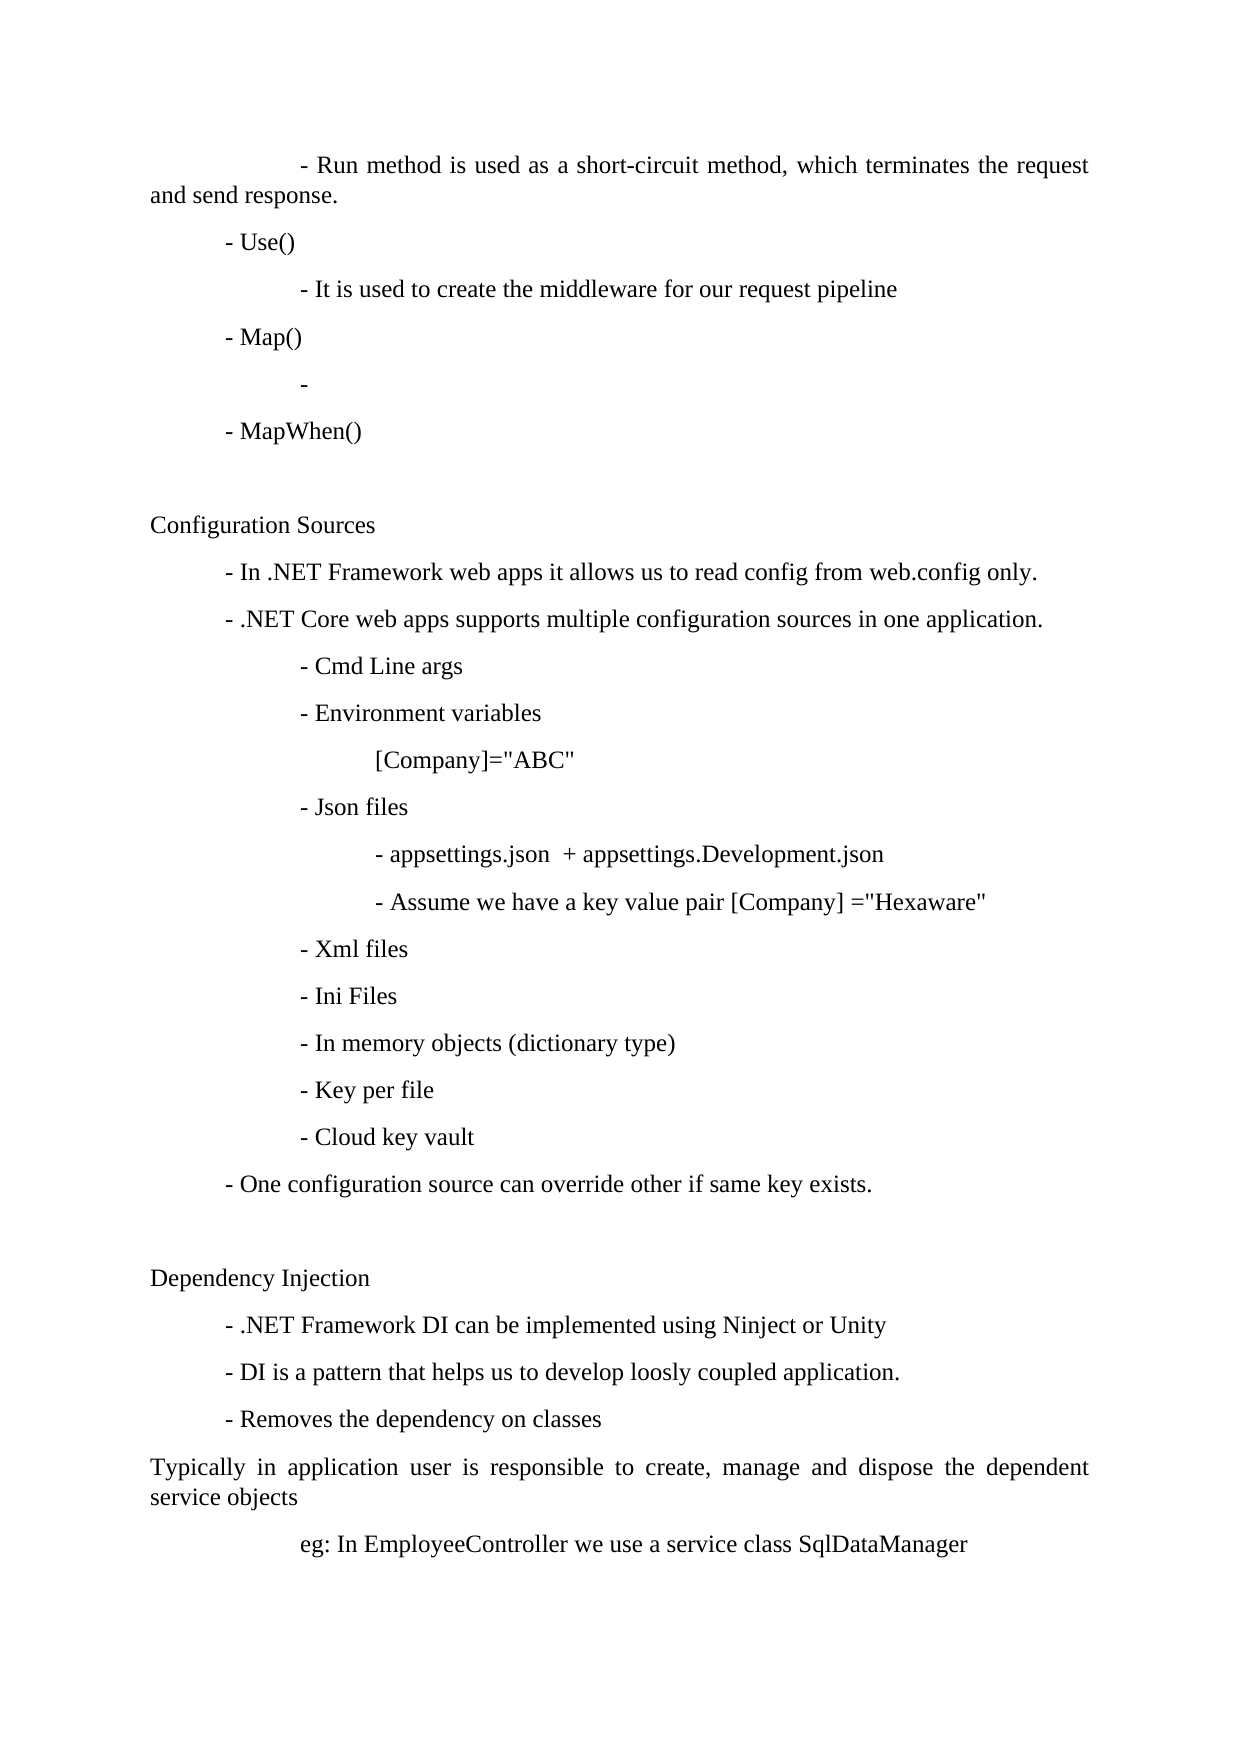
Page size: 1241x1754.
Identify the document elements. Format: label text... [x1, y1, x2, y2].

text - In .NET Framework web apps it allows us to read config from web.config only. [150, 557, 1090, 586]
text - Json files [150, 792, 1090, 821]
text - One configuration source can override other if same key exists. [150, 1169, 1090, 1198]
text - Environment variables [150, 698, 1090, 727]
text Configuration Sources [150, 510, 1090, 539]
text - Ini Files [150, 981, 1090, 1009]
text - Use() [150, 227, 1090, 256]
text - .NET Core web apps supports multiple configuration sources in one application. [150, 604, 1090, 633]
text - .NET Framework DI can be implemented using Ninject or Unity [150, 1310, 1090, 1339]
text - Cmd Line args [150, 651, 1090, 680]
text - It is used to create the middleware for our request pipeline [150, 274, 1090, 303]
text - Removes the dependency on classes [150, 1404, 1090, 1433]
text - [150, 369, 1090, 397]
text - In memory objects (dictionary type) [150, 1028, 1090, 1057]
text Dependency Injection [150, 1263, 1090, 1292]
text - Assume we have a key value pair [Company] ="Hexaware" [150, 887, 1090, 915]
text - MapWhen() [150, 416, 1090, 444]
text - Xml files [150, 934, 1090, 962]
text - Map() [150, 322, 1090, 350]
text - DI is a pattern that helps us to develop loosly coupled application. [150, 1357, 1090, 1386]
text Typically in application user is responsible to create, manage and dispose the dependent service objects [150, 1452, 1090, 1511]
text - Key per file [150, 1075, 1090, 1104]
text - Run method is used as a short-circuit method, which terminates the request and send response. [150, 150, 1090, 209]
text - Cloud key vault [150, 1122, 1090, 1151]
text eg: In EmployeeController we use a service class SqlDataManager [150, 1529, 1090, 1558]
text [Company]="ABC" [150, 745, 1090, 774]
text - appsettings.json + appsettings.Development.json [150, 839, 1090, 868]
